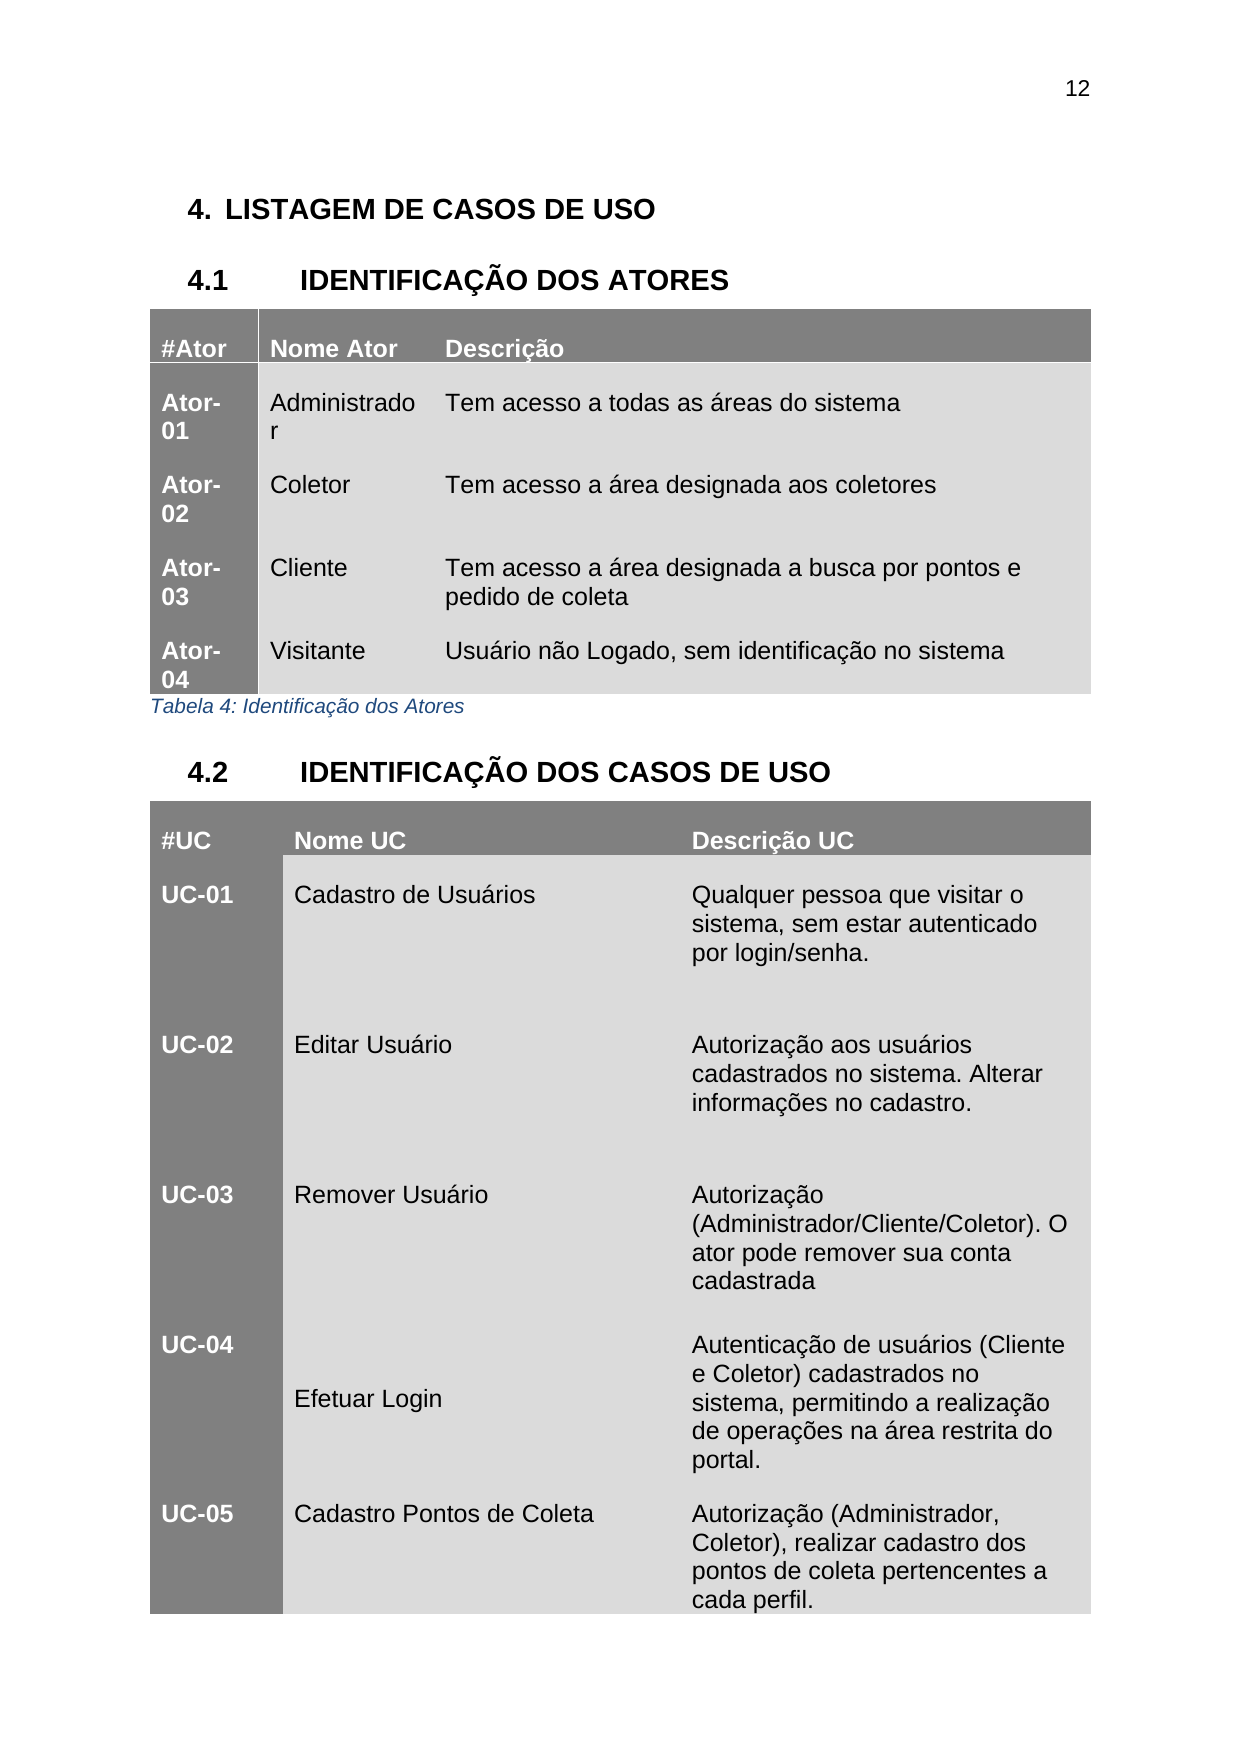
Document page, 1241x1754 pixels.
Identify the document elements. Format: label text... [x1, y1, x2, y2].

table_header #UC [150, 801, 283, 855]
table_header Descrição [434, 309, 1091, 362]
table_cell Ator-03 [150, 528, 258, 611]
table_cell Autorização aos usuários cadastrados no sistema. Alterar informações no cadastro. [680, 1005, 1091, 1155]
table_cell Remover Usuário [283, 1155, 680, 1305]
subtitle LISTAGEM DE CASOS DE USO [187, 192, 1090, 225]
text Tabela 4: Identificação dos Atores [150, 694, 1090, 718]
subtitle IDENTIFICAÇÃO DOS ATORES [187, 263, 1090, 296]
table_cell UC-03 [150, 1155, 283, 1305]
table_cell Administrador [259, 363, 434, 445]
table_cell Ator-01 [150, 363, 258, 445]
table_cell Qualquer pessoa que visitar o sistema, sem estar autenticado por login/senha. [680, 855, 1091, 1005]
table_cell UC-02 [150, 1005, 283, 1155]
table_cell Editar Usuário [283, 1005, 680, 1155]
table_cell Cadastro de Usuários [283, 855, 680, 1005]
table_cell Visitante [259, 611, 434, 694]
table_cell Coletor [259, 445, 434, 528]
table_cell UC-05 [150, 1474, 283, 1614]
table_cell Autenticação de usuários (Cliente e Coletor) cadastrados no sistema, permitindo a realização de operações na área restrita do portal. [680, 1305, 1091, 1474]
table_header #Ator [150, 309, 258, 362]
table_header Nome Ator [259, 309, 434, 362]
table_cell Usuário não Logado, sem identificação no sistema [434, 611, 1091, 694]
subtitle IDENTIFICAÇÃO DOS CASOS DE USO [187, 755, 1090, 789]
table_cell Ator-04 [150, 611, 258, 694]
table_cell UC-04 [150, 1305, 283, 1474]
table_header Descrição UC [680, 801, 1091, 855]
table_cell Efetuar Login [283, 1305, 680, 1474]
table_cell Tem acesso a todas as áreas do sistema [434, 363, 1091, 445]
table_cell Autorização (Administrador/Cliente/Coletor). O ator pode remover sua conta cadastrada [680, 1155, 1091, 1305]
table_header Nome UC [283, 801, 680, 855]
table_cell Tem acesso a área designada aos coletores [434, 445, 1091, 528]
table_cell Autorização (Administrador, Coletor), realizar cadastro dos pontos de coleta pertencentes a cada perfil. [680, 1474, 1091, 1614]
table_cell Ator-02 [150, 445, 258, 528]
table_cell Tem acesso a área designada a busca por pontos e pedido de coleta [434, 528, 1091, 611]
table_cell UC-01 [150, 855, 283, 1005]
table_cell Cadastro Pontos de Coleta [283, 1474, 680, 1614]
table_cell Cliente [259, 528, 434, 611]
